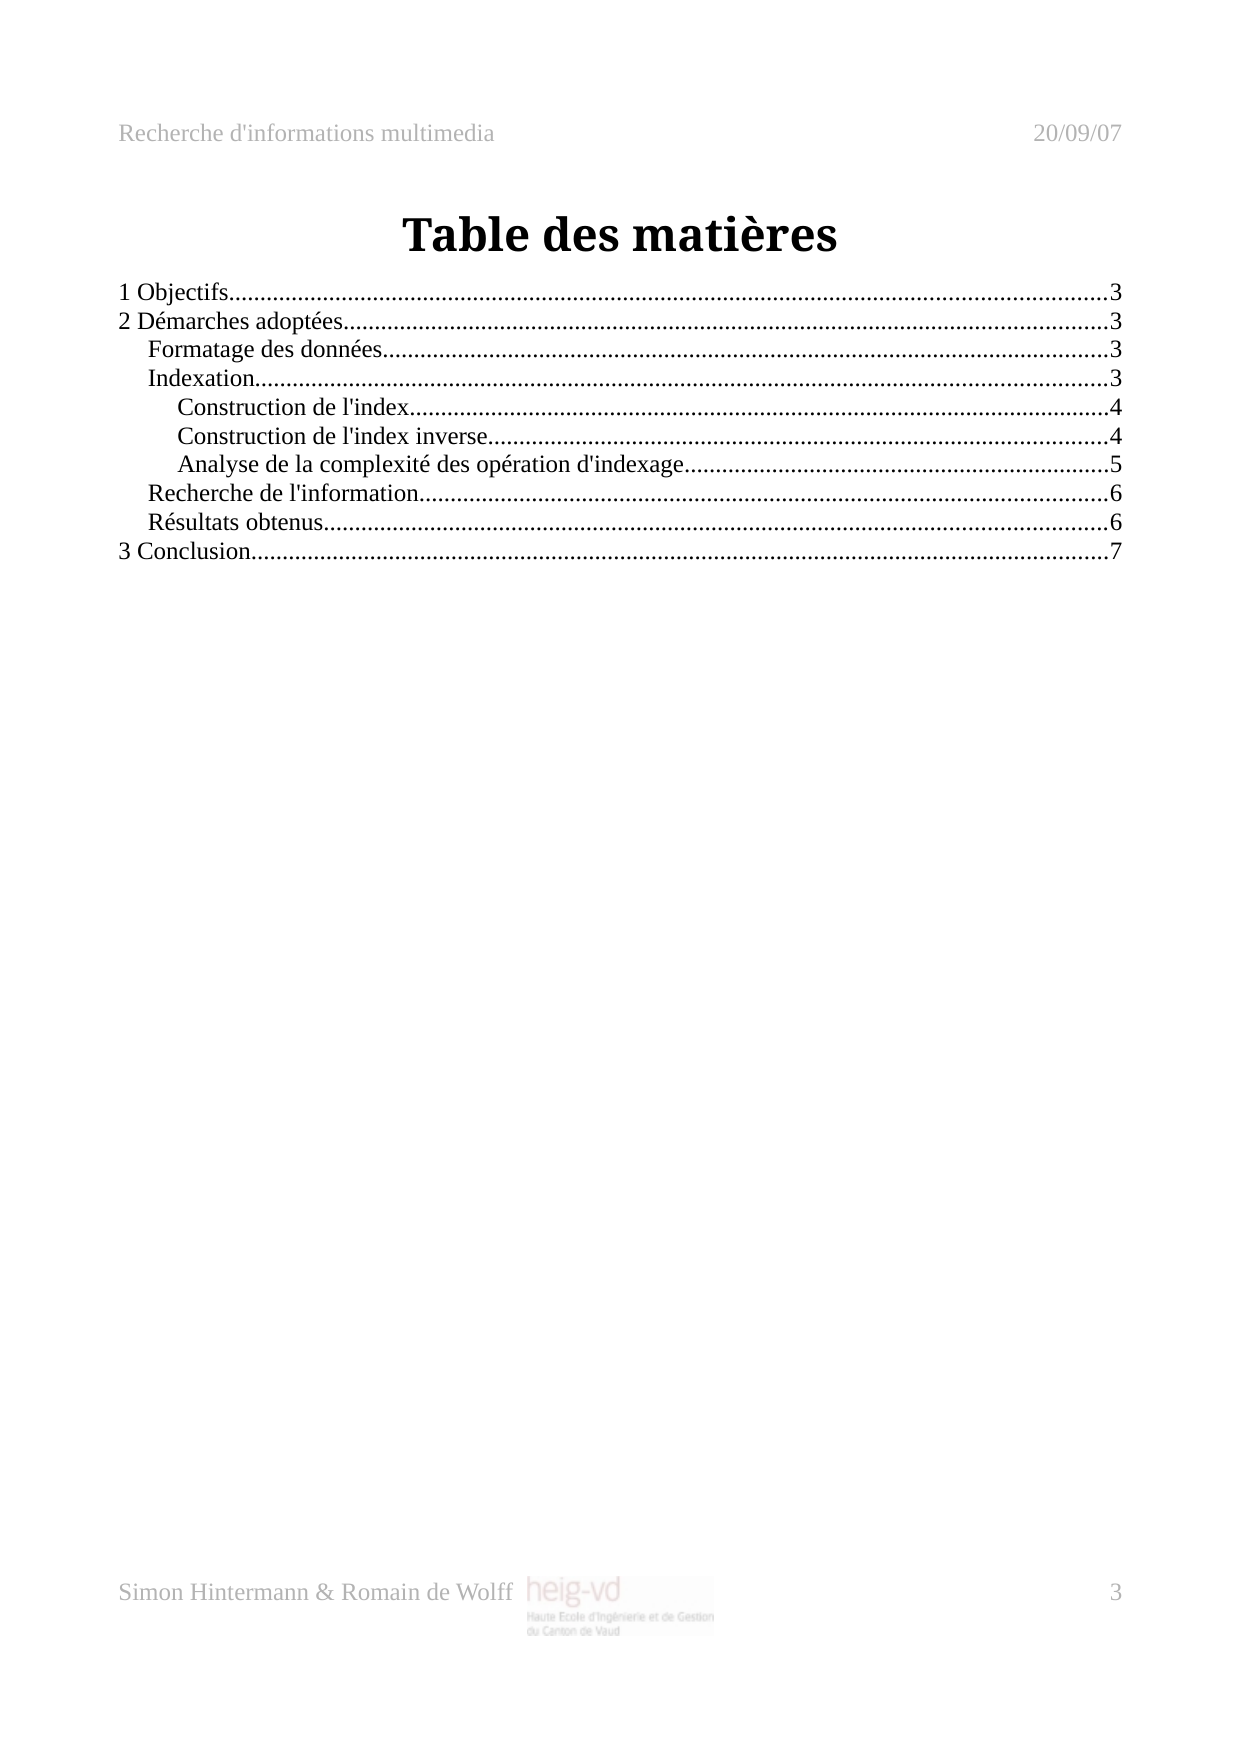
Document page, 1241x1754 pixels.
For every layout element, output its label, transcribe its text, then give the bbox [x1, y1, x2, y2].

text Construction de l'index inverse 4 [177, 421, 1122, 449]
text Indexation 3 [148, 363, 1122, 392]
text Recherche de l'information 6 [148, 478, 1122, 507]
text Analyse de la complexité des opération d'indexage 5 [177, 449, 1122, 478]
text Résultats obtenus 6 [148, 507, 1122, 536]
text Construction de l'index 4 [177, 392, 1122, 421]
text Formatage des données 3 [148, 334, 1122, 363]
text 3 Conclusion 7 [118, 536, 1122, 564]
text 1 Objectifs 3 [118, 277, 1122, 306]
picture [527, 1576, 714, 1636]
subtitle Table des matières [118, 202, 1122, 264]
text 2 Démarches adoptées 3 [118, 306, 1122, 334]
